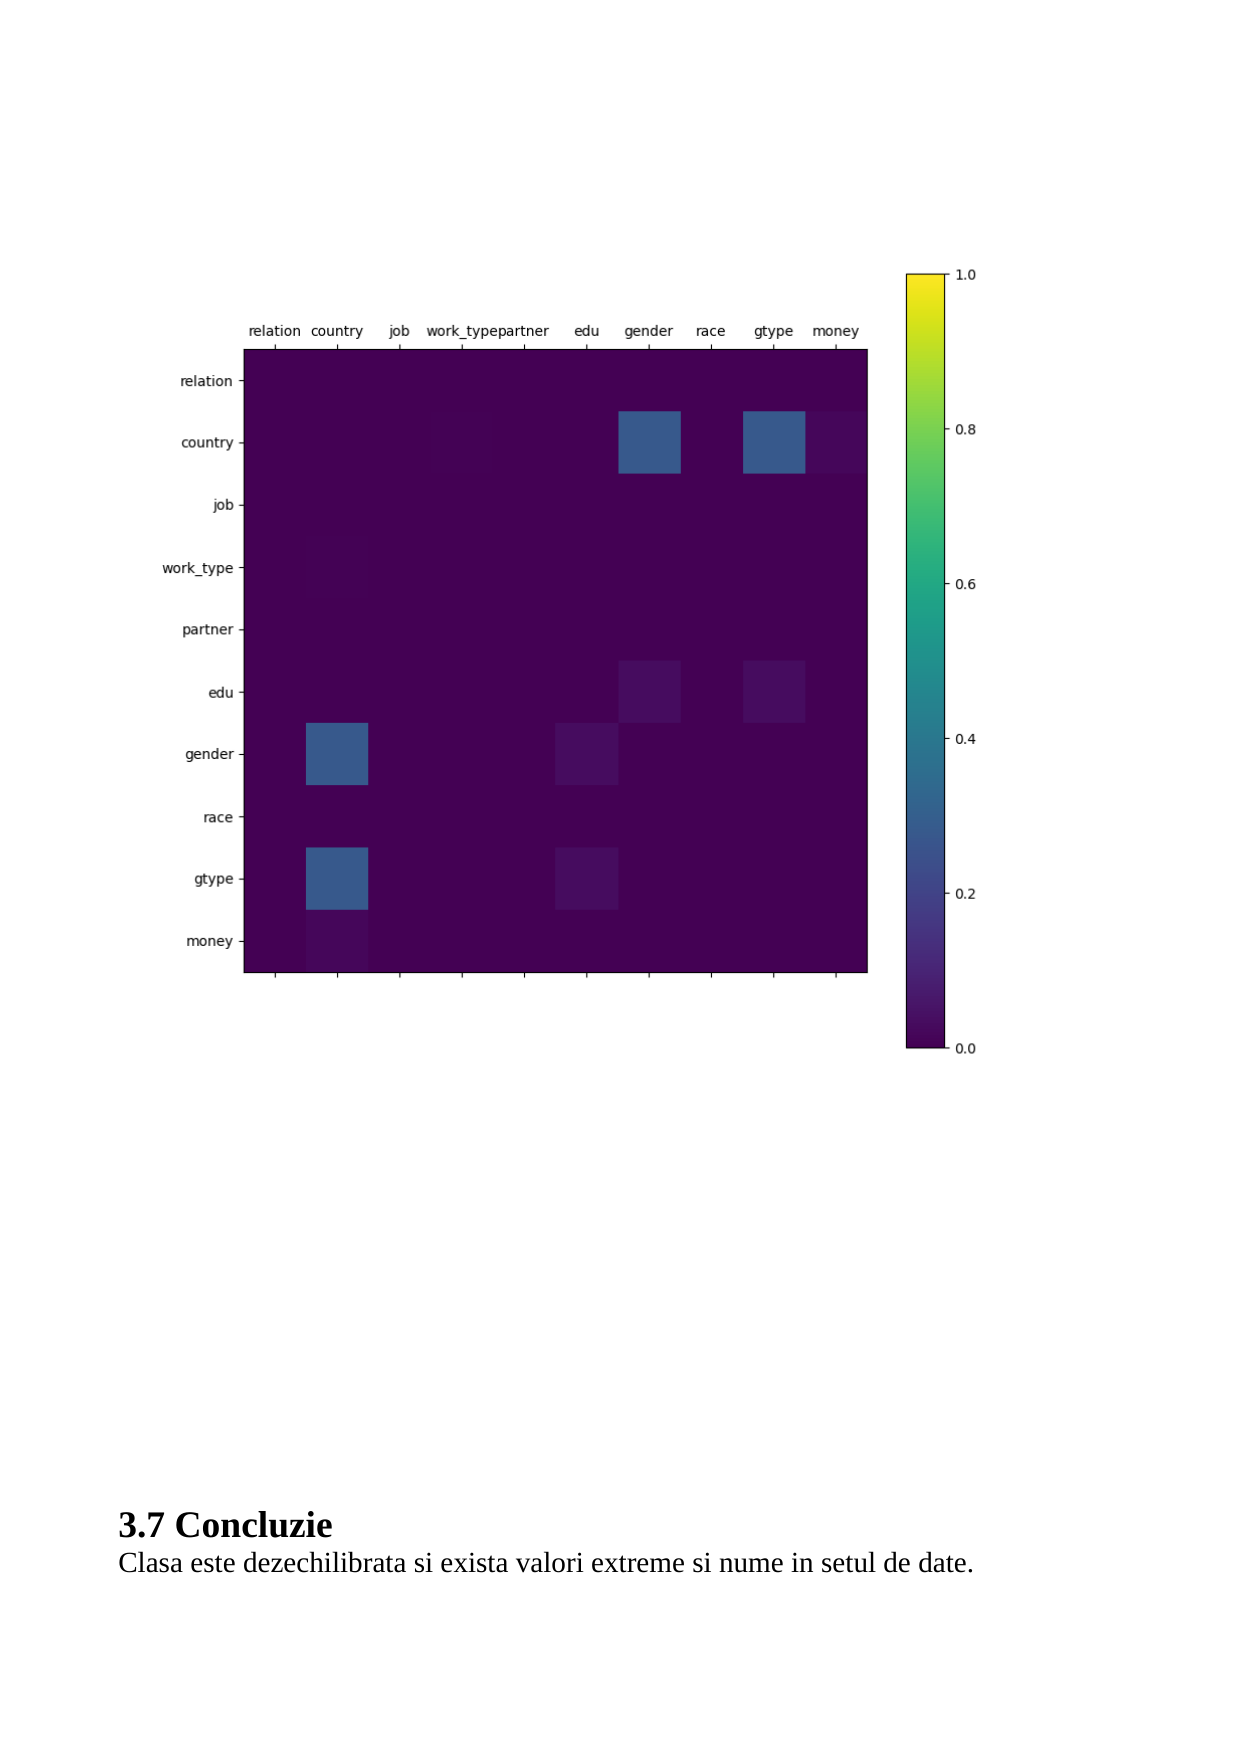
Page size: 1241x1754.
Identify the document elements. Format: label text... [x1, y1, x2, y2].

text Clasa este dezechilibrata si exista valori extreme si nume in setul de date. [118, 1545, 1122, 1579]
picture [118, 153, 1123, 1158]
text 3.7 Concluzie [118, 1502, 1122, 1545]
